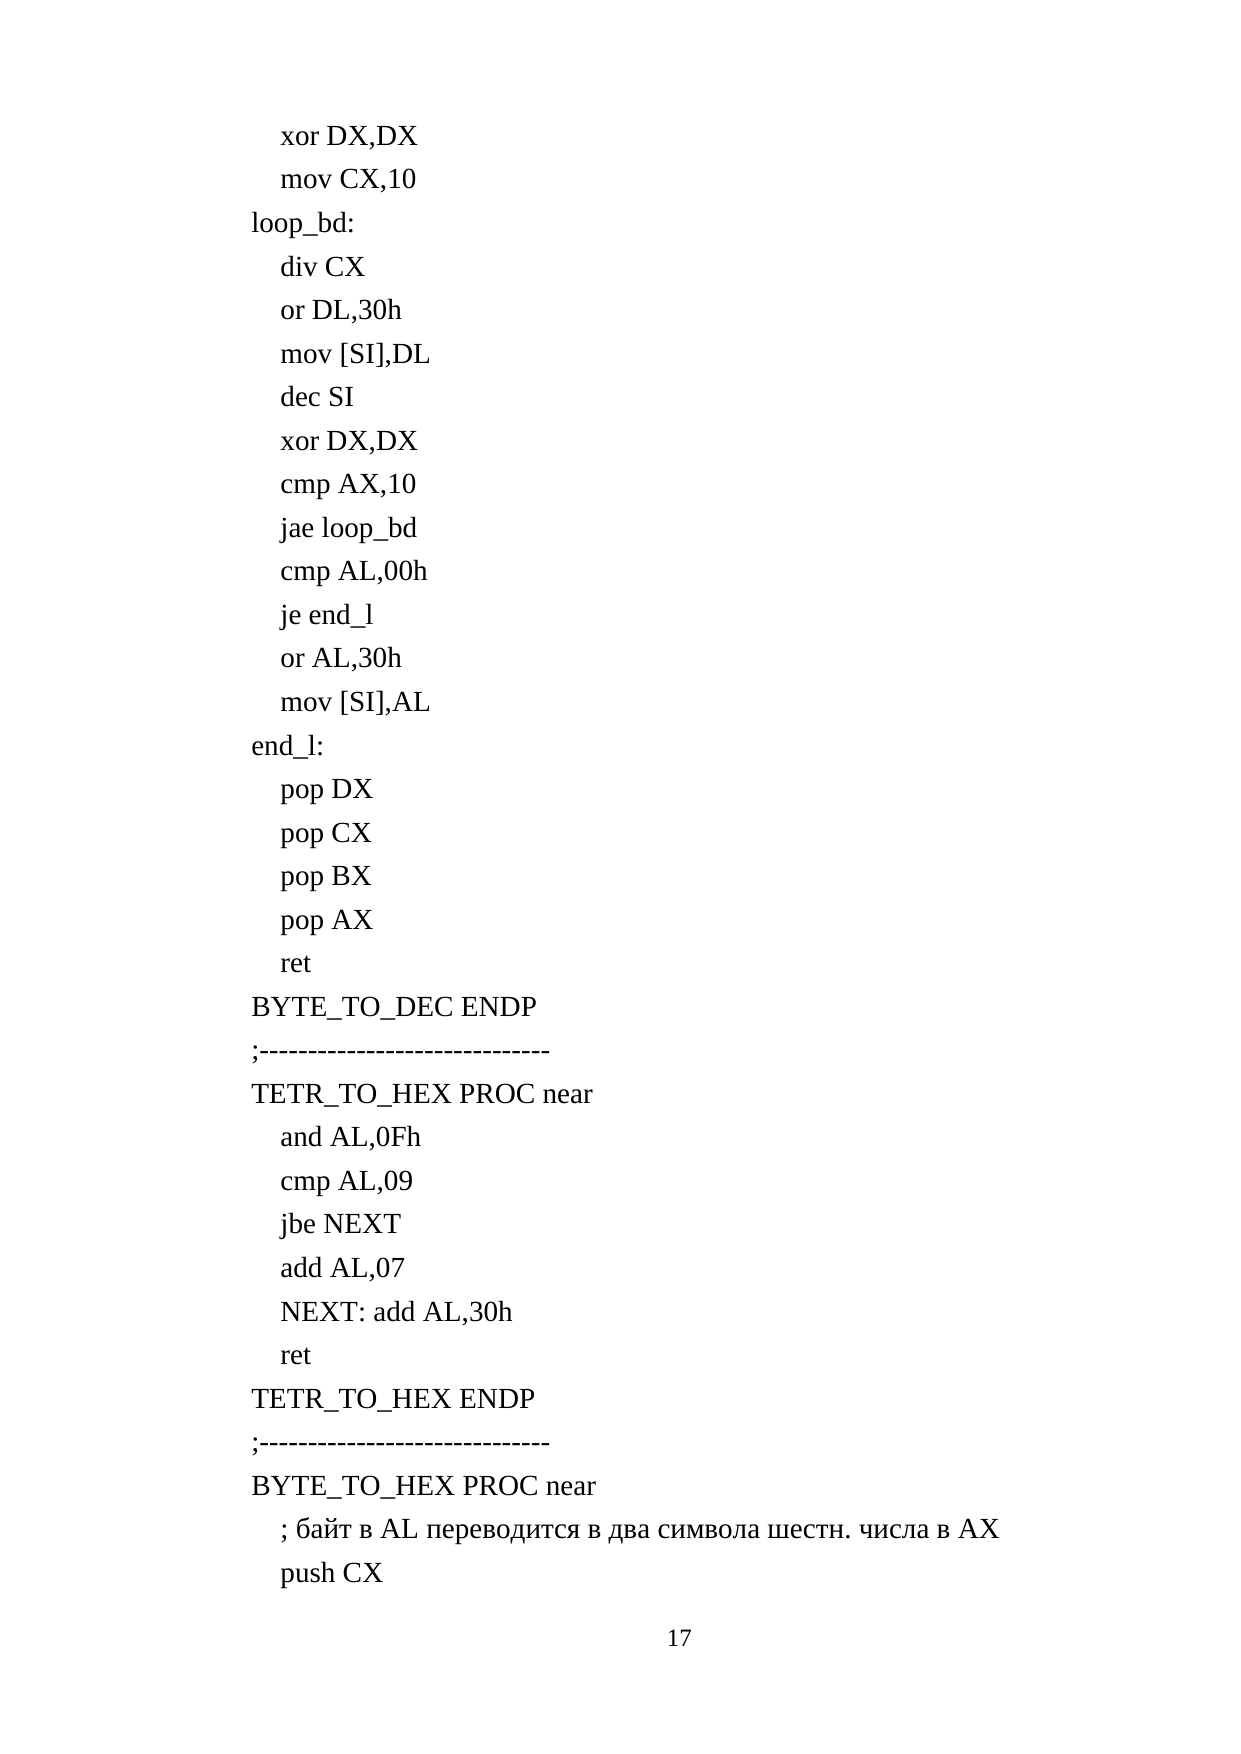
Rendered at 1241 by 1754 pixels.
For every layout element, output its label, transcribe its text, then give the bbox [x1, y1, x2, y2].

text dec SI [177, 379, 1181, 413]
text xor DX,DX [177, 423, 1181, 456]
text pop AX [177, 902, 1181, 935]
text add AL,07 [177, 1250, 1181, 1284]
text ;------------------------------ [177, 1424, 1181, 1458]
text pop BX [177, 858, 1181, 892]
text pop CX [177, 815, 1181, 848]
text cmp AX,10 [177, 466, 1181, 500]
text xor DX,DX [177, 118, 1181, 152]
text mov CX,10 [177, 162, 1181, 195]
text pop DX [177, 771, 1181, 805]
text ;------------------------------ [177, 1032, 1181, 1066]
text BYTE_TO_HEX PROC near [177, 1468, 1181, 1501]
text je end_l [177, 597, 1181, 631]
text loop_bd: [177, 205, 1181, 239]
text or DL,30h [177, 292, 1181, 326]
text ; байт в AL переводится в два символа шестн. числа в AX [177, 1511, 1181, 1545]
text mov [SI],AL [177, 684, 1181, 718]
text jbe NEXT [177, 1207, 1181, 1240]
text end_l: [177, 728, 1181, 761]
text TETR_TO_HEX PROC near [177, 1076, 1181, 1109]
text mov [SI],DL [177, 336, 1181, 369]
text cmp AL,09 [177, 1163, 1181, 1197]
text push CX [177, 1555, 1181, 1588]
text ret [177, 1337, 1181, 1371]
text and AL,0Fh [177, 1119, 1181, 1153]
text cmp AL,00h [177, 553, 1181, 587]
text div CX [177, 249, 1181, 282]
text jae loop_bd [177, 510, 1181, 543]
text or AL,30h [177, 641, 1181, 674]
text NEXT: add AL,30h [177, 1294, 1181, 1327]
text BYTE_TO_DEC ENDP [177, 989, 1181, 1022]
text ret [177, 945, 1181, 979]
text TETR_TO_HEX ENDP [177, 1381, 1181, 1414]
